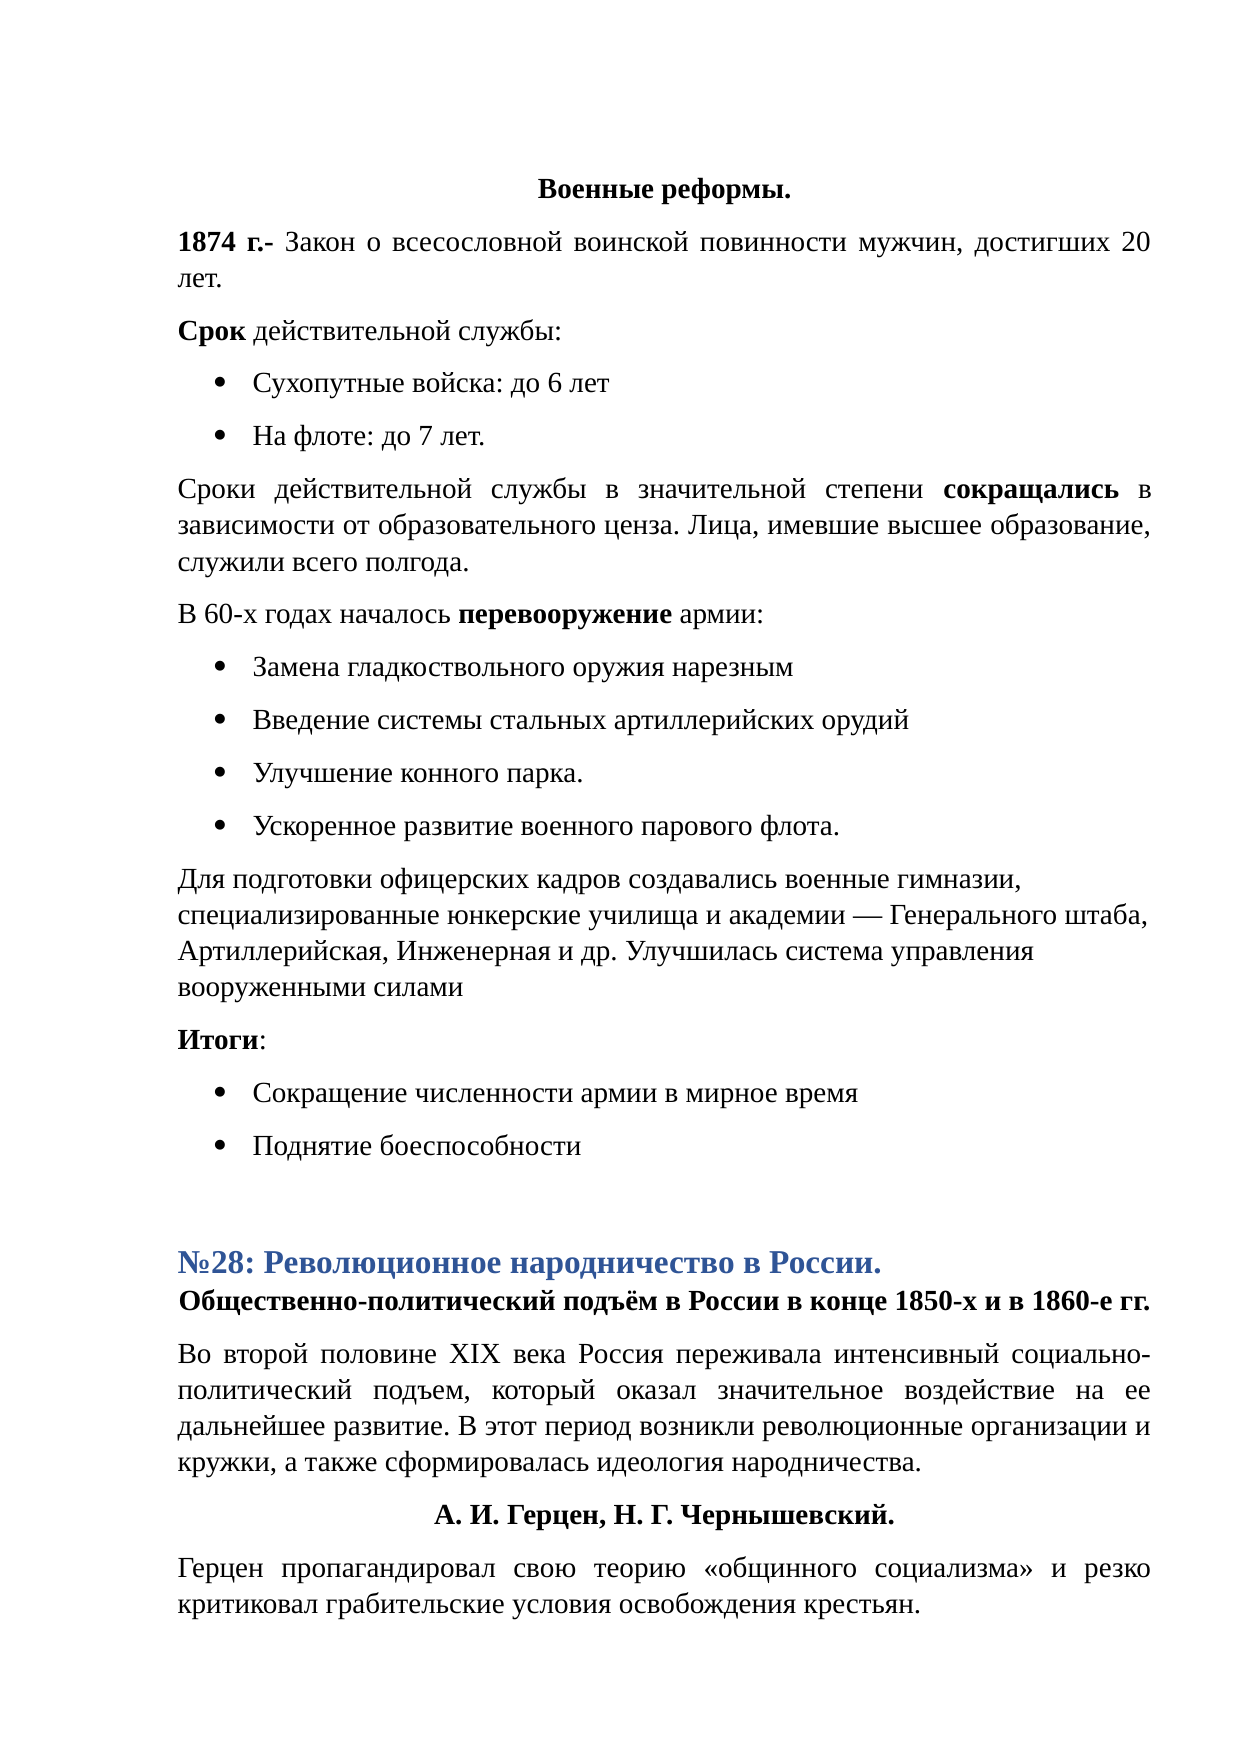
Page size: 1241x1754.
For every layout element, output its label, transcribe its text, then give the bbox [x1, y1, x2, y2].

list Улучшение конного парка. [215, 755, 1152, 789]
text Срок действительной службы: [177, 313, 1152, 346]
list На флоте: до 7 лет. [215, 418, 1152, 452]
text Итоги: [177, 1022, 1152, 1056]
text Сроки действительной службы в значительной степени сокращались в зависимости от образовательного ценза. Лица, имевшие высшее образование, служили всего полгода. [177, 471, 1152, 577]
list Сокращение численности армии в мирное время [215, 1075, 1152, 1109]
text Во второй половине XIX века Россия переживала интенсивный социально-политический подъем, который оказал значительное воздействие на ее дальнейшее развитие. В этот период возникли революционные организации и кружки, а также сформировалась идеология народничества. [177, 1336, 1152, 1478]
text Общественно-политический подъём в России в конце 1850-х и в 1860-е гг. [177, 1283, 1152, 1317]
list Ускоренное развитие военного парового флота. [215, 808, 1152, 842]
list Введение системы стальных артиллерийских орудий [215, 702, 1152, 736]
text Для подготовки офицерских кадров создавались военные гимназии, специализированные юнкерские училища и академии — Генерального штаба, Артиллерийская, Инженерная и др. Улучшилась система управления вооруженными силами [177, 861, 1152, 1003]
text Военные реформы. [177, 171, 1152, 204]
subtitle №28: Революционное народничество в России. [177, 1242, 1152, 1280]
text А. И. Герцен, Н. Г. Чернышевский. [177, 1497, 1152, 1531]
text В 60-х годах началось перевооружение армии: [177, 596, 1152, 630]
list Замена гладкоствольного оружия нарезным [215, 649, 1152, 683]
list Поднятие боеспособности [215, 1128, 1152, 1162]
text 1874 г.- Закон о всесословной воинской повинности мужчин, достигших 20 лет. [177, 224, 1152, 293]
list Сухопутные войска: до 6 лет [215, 366, 1152, 399]
text Герцен пропагандировал свою теорию «общинного социализма» и резко критиковал грабительские условия освобождения крестьян. [177, 1550, 1152, 1620]
